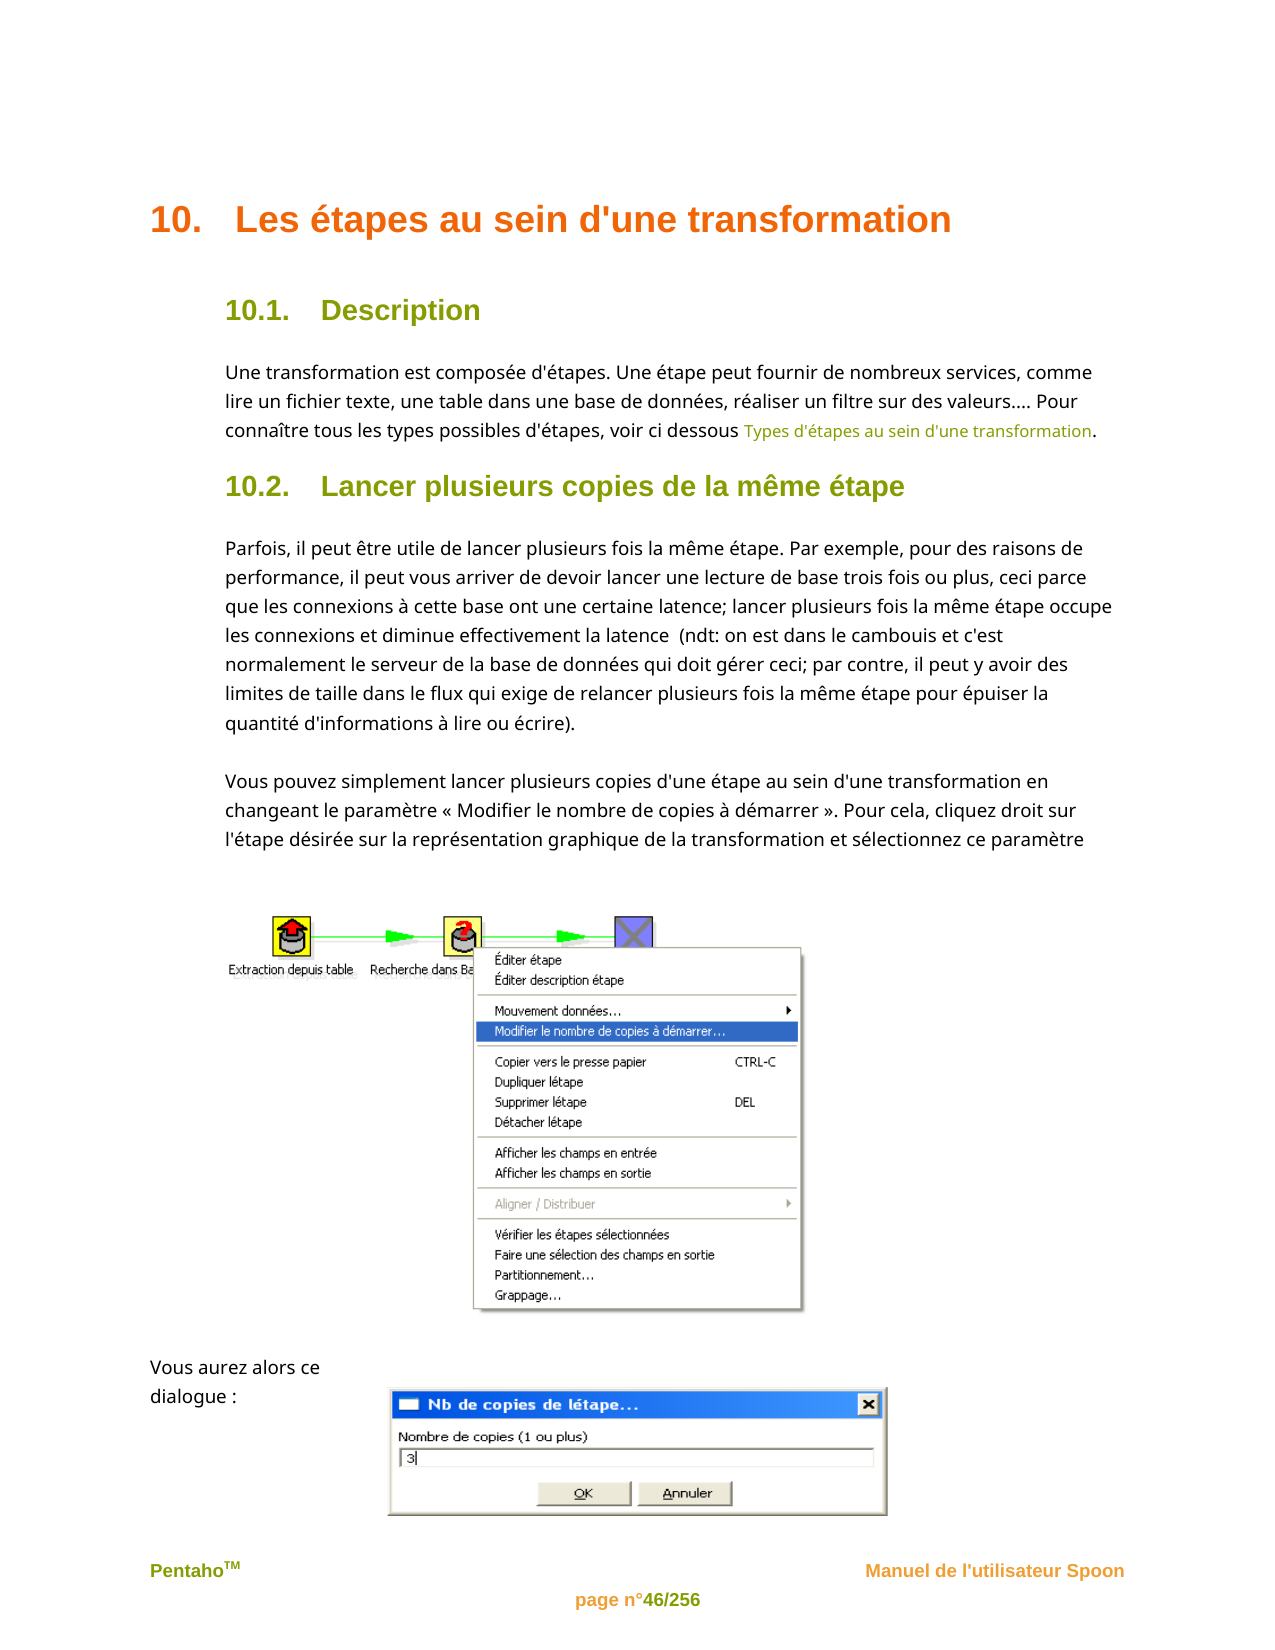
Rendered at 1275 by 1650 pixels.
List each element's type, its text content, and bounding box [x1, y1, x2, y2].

text Vous aurez alors ce dialogue : [150, 882, 1125, 1409]
text Vous pouvez simplement lancer plusieurs copies d'une étape au sein d'une transformation en changeant le paramètre « Modifier le nombre de copies à démarrer ». Pour cela, cliquez droit sur l'étape désirée sur la représentation graphique de la transformation et sélectionnez ce paramètre [225, 765, 1125, 853]
picture [387, 1387, 888, 1516]
subtitle Description [225, 297, 1125, 326]
picture [217, 895, 814, 1320]
subtitle Les étapes au sein d'une transformation [150, 209, 1125, 238]
text Parfois, il peut être utile de lancer plusieurs fois la même étape. Par exemple, pour des raisons de performance, il peut vous arriver de devoir lancer une lecture de base trois fois ou plus, ceci parce que les connexions à cette base ont une certaine latence; lancer plusieurs fois la même étape occupe les connexions et diminue effectivement la latence (ndt: on est dans le cambouis et c'est normalement le serveur de la base de données qui doit gérer ceci; par contre, il peut y avoir des limites de taille dans le flux qui exige de relancer plusieurs fois la même étape pour épuiser la quantité d'informations à lire ou écrire). [225, 532, 1125, 736]
subtitle Lancer plusieurs copies de la même étape [225, 473, 1125, 502]
text Une transformation est composée d'étapes. Une étape peut fournir de nombreux services, comme lire un fichier texte, une table dans une base de données, réaliser un filtre sur des valeurs.... Pour connaître tous les types possibles d'étapes, voir ci dessous Types d'étapes au sein d'une transformation. [225, 356, 1125, 443]
